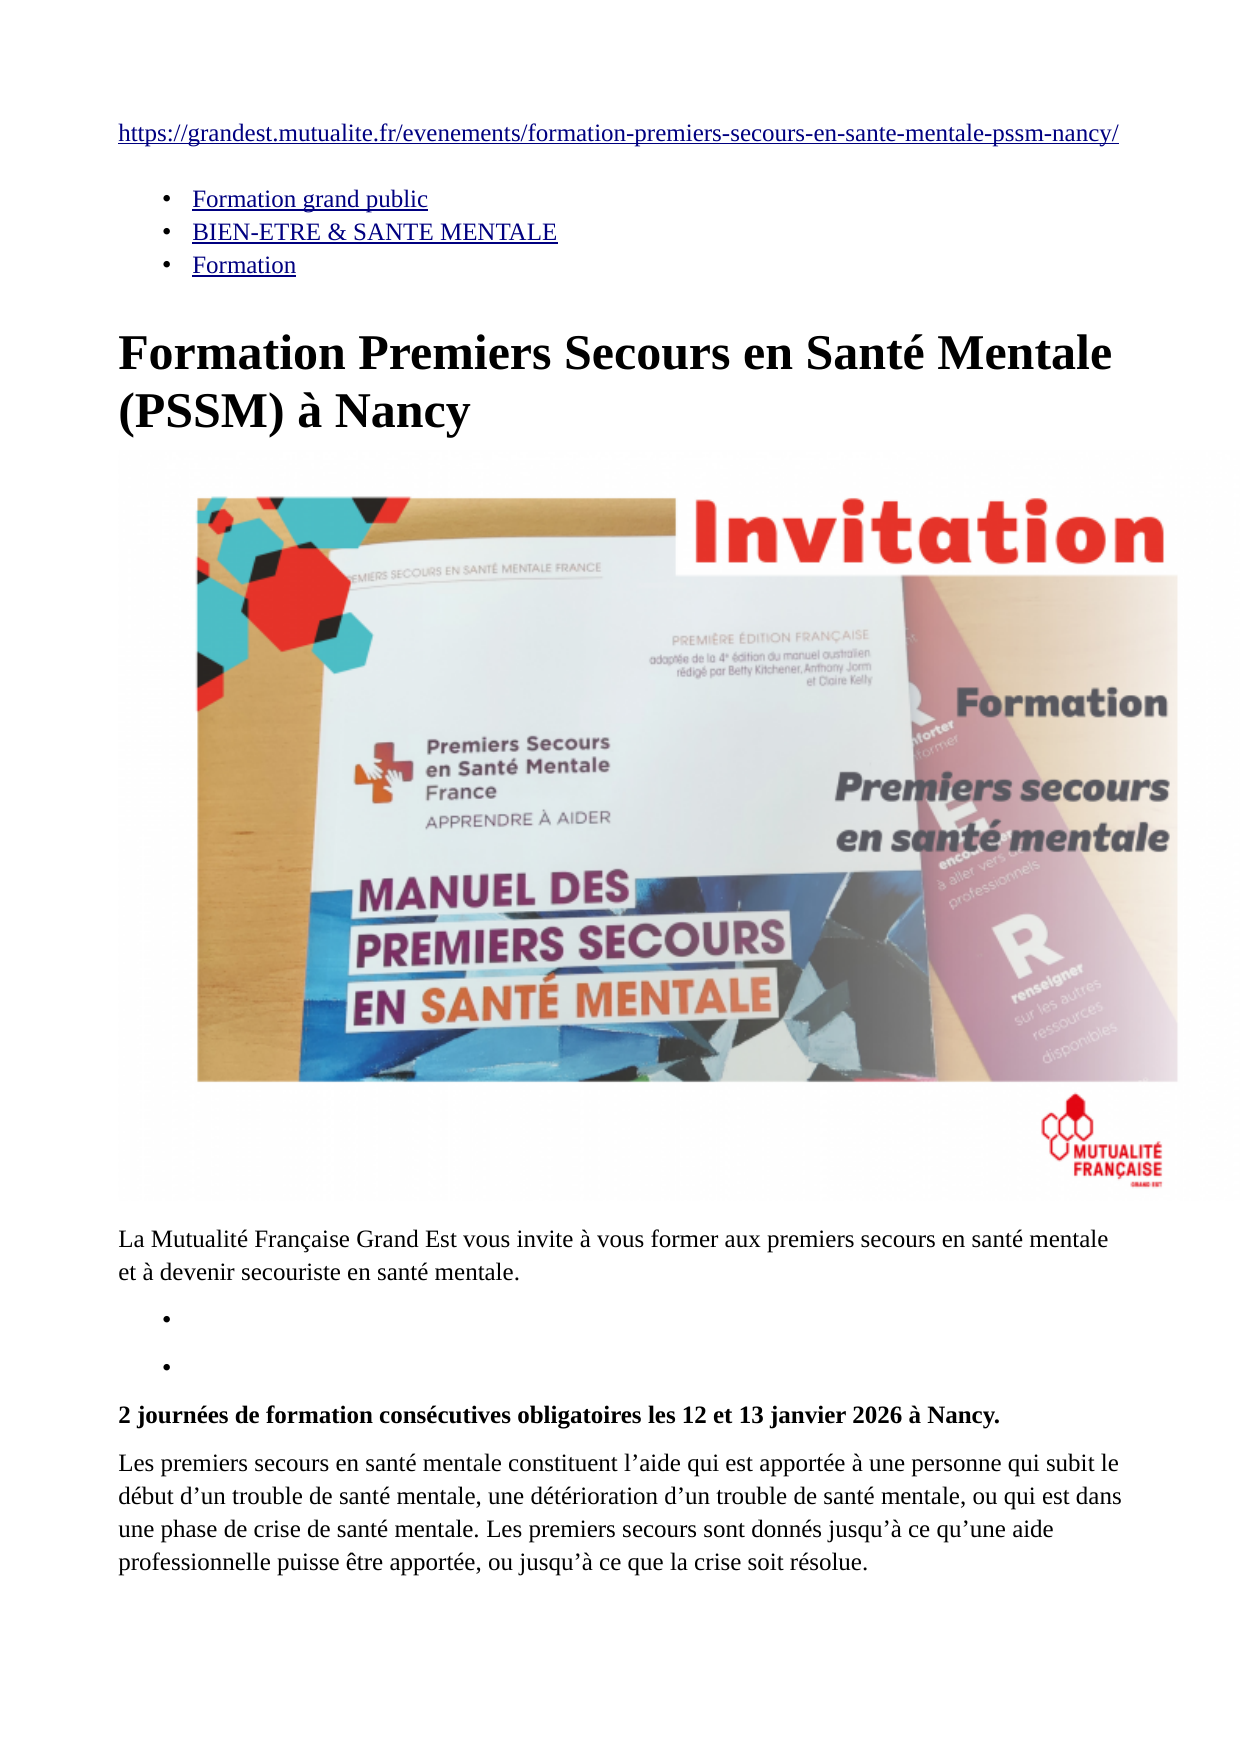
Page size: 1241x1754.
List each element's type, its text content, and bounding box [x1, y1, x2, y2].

list Formation [162, 250, 1122, 279]
list Formation grand public [162, 184, 1122, 213]
subtitle Formation Premiers Secours en Santé Mentale (PSSM) à Nancy [118, 323, 1122, 438]
text La Mutualité Française Grand Est vous invite à vous former aux premiers secours en santé mentale et à devenir secouriste en santé mentale. [118, 1224, 1122, 1286]
picture [118, 450, 1241, 1201]
text https://grandest.mutualite.fr/evenements/formation-premiers-secours-en-sante-mentale-pssm-nancy/ [118, 118, 1122, 147]
text 2 journées de formation consécutives obligatoires les 12 et 13 janvier 2026 à Nancy. [118, 1400, 1122, 1429]
list BIEN-ETRE & SANTE MENTALE [162, 217, 1122, 246]
text Les premiers secours en santé mentale constituent l’aide qui est apportée à une personne qui subit le début d’un trouble de santé mentale, une détérioration d’un trouble de santé mentale, ou qui est dans une phase de crise de santé mentale. Les premiers secours sont donnés jusqu’à ce qu’une aide professionnelle puisse être apportée, ou jusqu’à ce que la crise soit résolue. [118, 1448, 1122, 1576]
